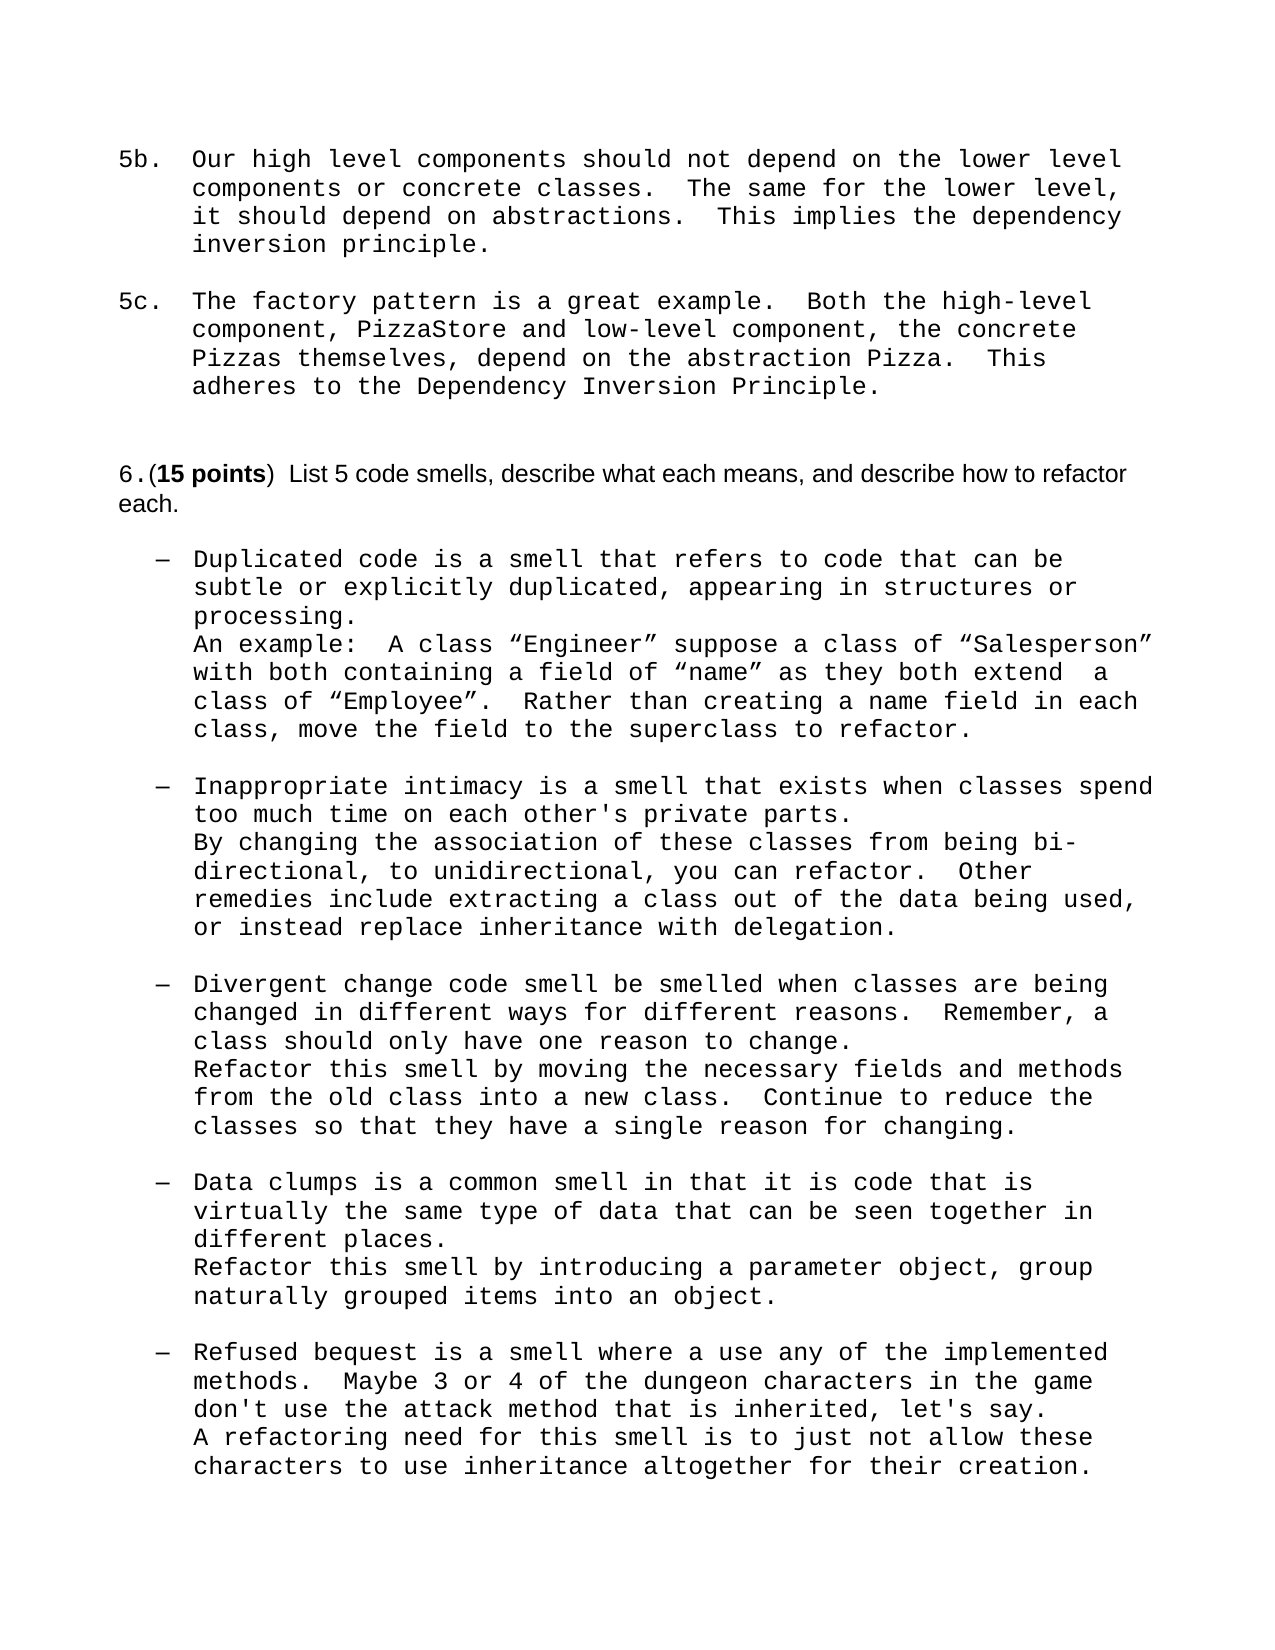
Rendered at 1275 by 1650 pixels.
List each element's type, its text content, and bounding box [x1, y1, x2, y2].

list An example: A class “Engineer” suppose a class of “Salesperson” with both containing a field of “name” as they both extend a class of “Employee”. Rather than creating a name field in each class, move the field to the superclass to refactor. [156, 632, 1157, 745]
text 5b. Our high level components should not depend on the lower level components or concrete classes. The same for the lower level, it should depend on abstractions. This implies the dependency inversion principle. [118, 147, 1157, 260]
text 5c. The factory pattern is a great example. Both the high-level component, PizzaStore and low-level component, the concrete Pizzas themselves, depend on the abstraction Pizza. This adheres to the Dependency Inversion Principle. [118, 288, 1157, 402]
text 6.(15 points) List 5 code smells, describe what each means, and describe how to refactor each. [118, 458, 1157, 518]
list Divergent change code smell be smelled when classes are being changed in different ways for different reasons. Remember, a class should only have one reason to change. [156, 972, 1157, 1057]
list Duplicated code is a smell that refers to code that can be subtle or explicitly duplicated, appearing in structures or processing. [156, 547, 1157, 632]
list Refactor this smell by introducing a parameter object, group naturally grouped items into an object. [156, 1255, 1157, 1312]
list Inappropriate intimacy is a smell that exists when classes spend too much time on each other's private parts. [156, 773, 1157, 830]
list Data clumps is a common smell in that it is code that is virtually the same type of data that can be seen together in different places. [156, 1170, 1157, 1255]
list Refactor this smell by moving the necessary fields and methods from the old class into a new class. Continue to reduce the classes so that they have a single reason for changing. [156, 1057, 1157, 1142]
list A refactoring need for this smell is to just not allow these characters to use inheritance altogether for their creation. [156, 1425, 1157, 1482]
list Refused bequest is a smell where a use any of the implemented methods. Maybe 3 or 4 of the dungeon characters in the game don't use the attack method that is inherited, let's say. [156, 1340, 1157, 1425]
list By changing the association of these classes from being bi-directional, to unidirectional, you can refactor. Other remedies include extracting a class out of the data being used, or instead replace inheritance with delegation. [156, 830, 1157, 943]
